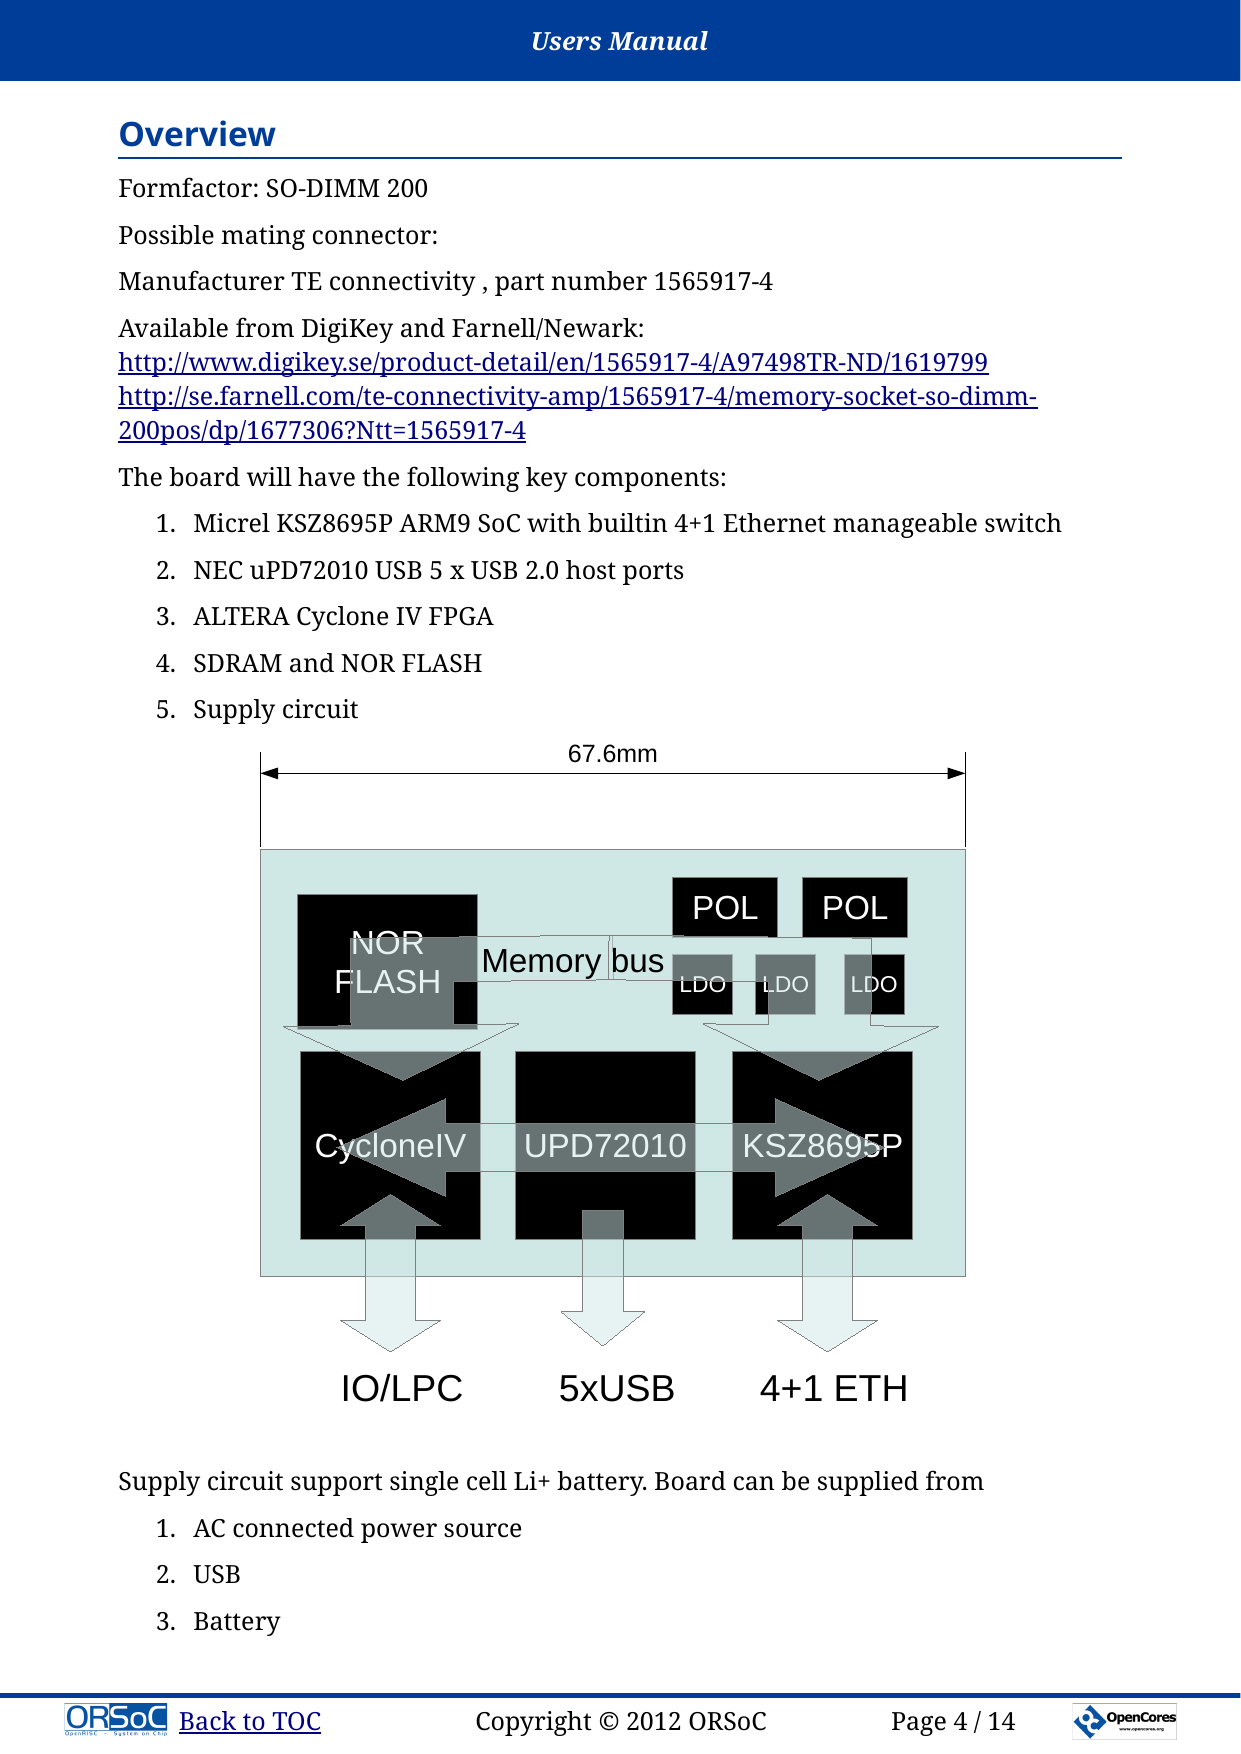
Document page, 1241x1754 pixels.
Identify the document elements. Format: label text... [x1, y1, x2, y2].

list USB [156, 1557, 1122, 1591]
list Micrel KSZ8695P ARM9 SoC with builtin 4+1 Ethernet manageable switch [156, 506, 1122, 540]
list AC connected power source [156, 1510, 1122, 1544]
text Formfactor: SO-DIMM 200 [118, 171, 1122, 205]
text Supply circuit support single cell Li+ battery. Board can be supplied from [118, 1464, 1122, 1498]
picture [64, 1703, 168, 1736]
list Battery [156, 1603, 1122, 1638]
text The board will have the following key components: [118, 459, 1122, 493]
text Possible mating connector: [118, 217, 1122, 251]
picture [1072, 1703, 1177, 1740]
text Available from DigiKey and Farnell/Newark: http://www.digikey.se/product-detail/en/1565917-4/A97498TR-ND/1619799 http://se.farnell.com/te-connectivity-amp/1565917-4/memory-socket-so-dimm-200pos/dp/1677306?Ntt=1565917-4 [118, 310, 1122, 447]
list SDRAM and NOR FLASH [156, 645, 1122, 679]
list Supply circuit [156, 692, 1122, 726]
list NEC uPD72010 USB 5 x USB 2.0 host ports [156, 552, 1122, 586]
subtitle Overview [118, 111, 1122, 157]
text Manufacturer TE connectivity , part number 1565917-4 [118, 264, 1122, 298]
list ALTERA Cyclone IV FPGA [156, 599, 1122, 633]
